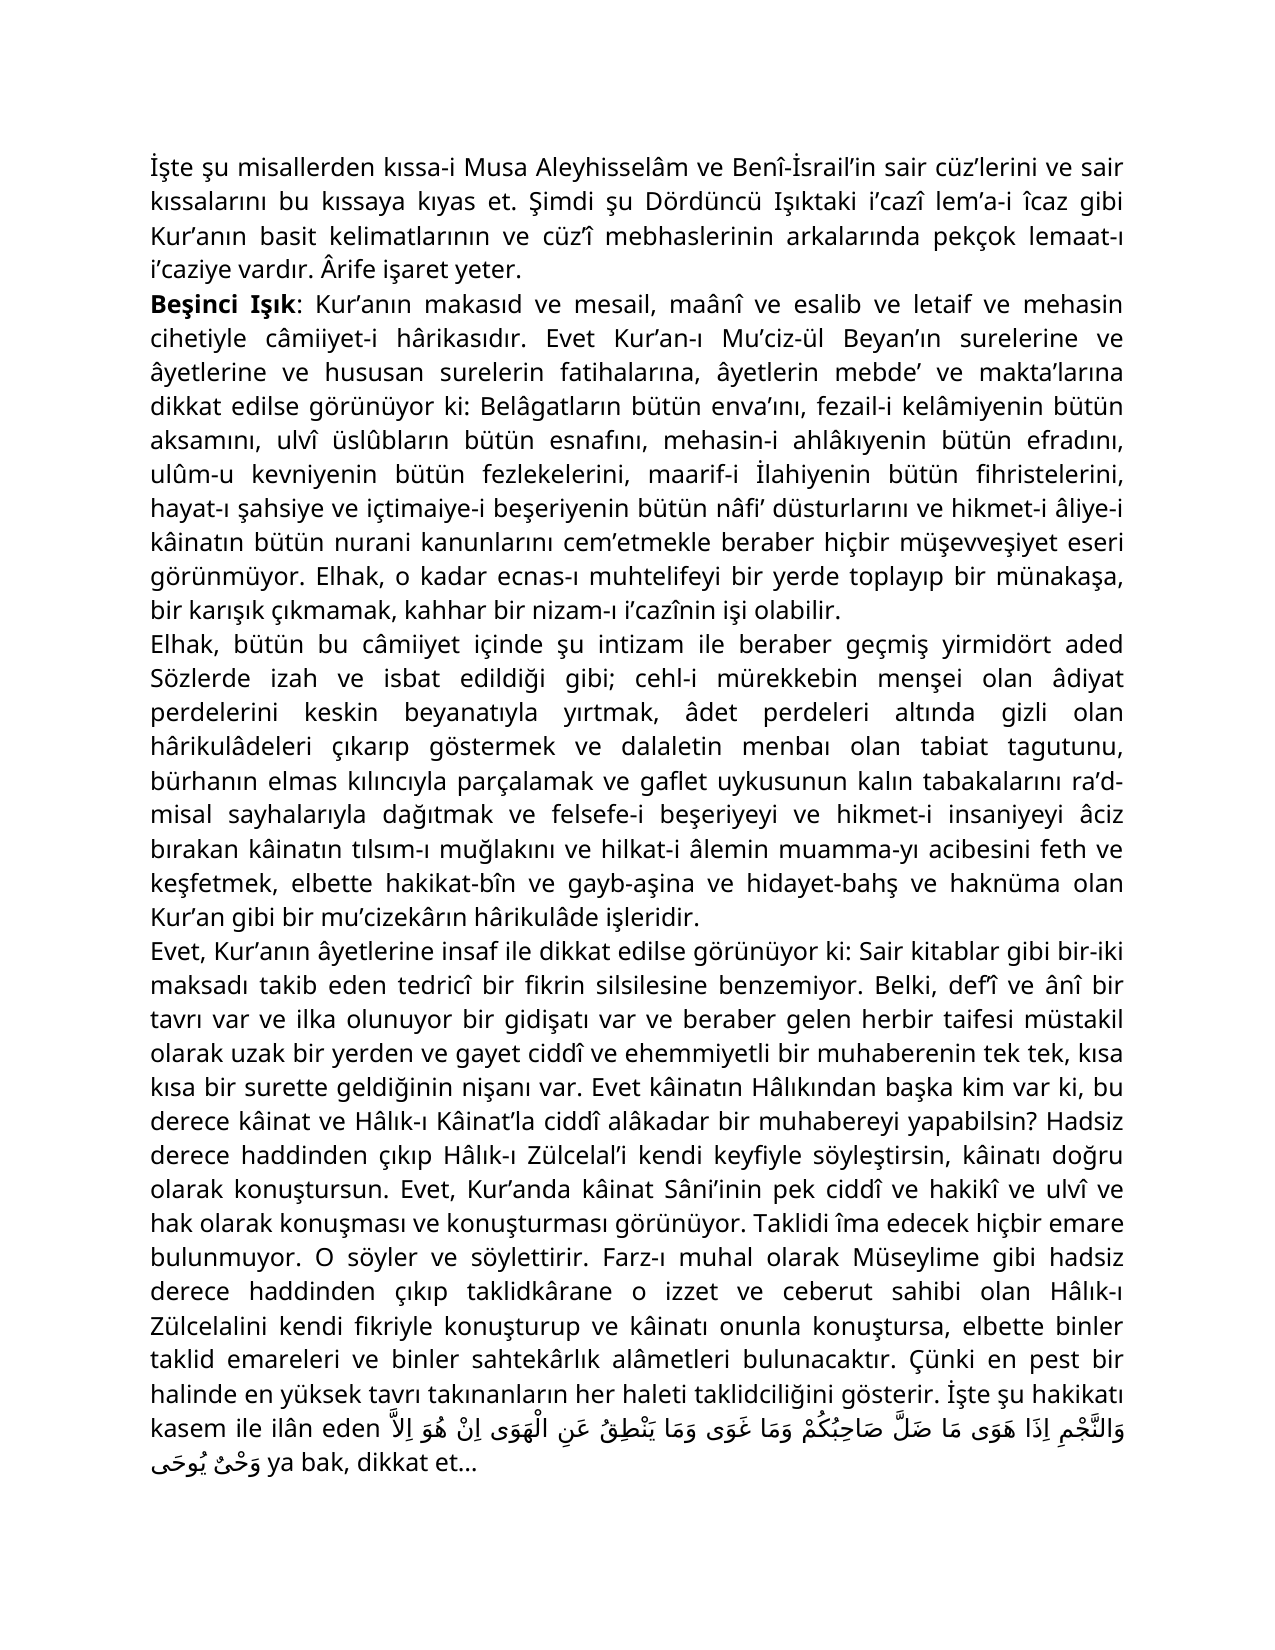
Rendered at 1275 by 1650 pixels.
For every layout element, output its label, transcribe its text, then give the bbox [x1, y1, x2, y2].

text Evet, Kur’anın âyetlerine insaf ile dikkat edilse görünüyor ki: Sair kitablar gibi bir-iki maksadı takib eden tedricî bir fikrin silsilesine benzemiyor. Belki, def’î ve ânî bir tavrı var ve ilka olunuyor bir gidişatı var ve beraber gelen herbir taifesi müstakil olarak uzak bir yerden ve gayet ciddî ve ehemmiyetli bir muhaberenin tek tek, kısa kısa bir surette geldiğinin nişanı var. Evet kâinatın Hâlıkından başka kim var ki, bu derece kâinat ve Hâlık-ı Kâinat’la ciddî alâkadar bir muhabereyi yapabilsin? Hadsiz derece haddinden çıkıp Hâlık-ı Zülcelal’i kendi keyfiyle söyleştirsin, kâinatı doğru olarak konuştursun. Evet, Kur’anda kâinat Sâni’inin pek ciddî ve hakikî ve ulvî ve hak olarak konuşması ve konuşturması görünüyor. Taklidi îma edecek hiçbir emare bulunmuyor. O söyler ve söylettirir. Farz-ı muhal olarak Müseylime gibi hadsiz derece haddinden çıkıp taklidkârane o izzet ve ceberut sahibi olan Hâlık-ı Zülcelalini kendi fikriyle konuşturup ve kâinatı onunla konuştursa, elbette binler taklid emareleri ve binler sahtekârlık alâmetleri bulunacaktır. Çünki en pest bir halinde en yüksek tavrı takınanların her haleti taklidciliğini gösterir. İşte şu hakikatı kasem ile ilân eden وَالنَّجْمِ اِذَا هَوَى مَا ضَلَّ صَاحِبُكُمْ وَمَا غَوَى وَمَا يَنْطِقُ عَنِ الْهَوَى اِنْ هُوَ اِلاَّ وَحْىٌ يُوحَى ya bak, dikkat et… [150, 933, 1125, 1478]
text Beşinci Işık: Kur’anın makasıd ve mesail, maânî ve esalib ve letaif ve mehasin cihetiyle câmiiyet-i hârikasıdır. Evet Kur’an-ı Mu’ciz-ül Beyan’ın surelerine ve âyetlerine ve hususan surelerin fatihalarına, âyetlerin mebde’ ve makta’larına dikkat edilse görünüyor ki: Belâgatların bütün enva’ını, fezail-i kelâmiyenin bütün aksamını, ulvî üslûbların bütün esnafını, mehasin-i ahlâkıyenin bütün efradını, ulûm-u kevniyenin bütün fezlekelerini, maarif-i İlahiyenin bütün fihristelerini, hayat-ı şahsiye ve içtimaiye-i beşeriyenin bütün nâfi’ düsturlarını ve hikmet-i âliye-i kâinatın bütün nurani kanunlarını cem’etmekle beraber hiçbir müşevveşiyet eseri görünmüyor. Elhak, o kadar ecnas-ı muhtelifeyi bir yerde toplayıp bir münakaşa, bir karışık çıkmamak, kahhar bir nizam-ı i’cazînin işi olabilir. [150, 286, 1125, 627]
text İşte şu misallerden kıssa-i Musa Aleyhisselâm ve Benî-İsrail’in sair cüz’lerini ve sair kıssalarını bu kıssaya kıyas et. Şimdi şu Dördüncü Işıktaki i’cazî lem’a-i îcaz gibi Kur’anın basit kelimatlarının ve cüz’î mebhaslerinin arkalarında pekçok lemaat-ı i’caziye vardır. Ârife işaret yeter. [150, 150, 1125, 286]
text Elhak, bütün bu câmiiyet içinde şu intizam ile beraber geçmiş yirmidört aded Sözlerde izah ve isbat edildiği gibi; cehl-i mürekkebin menşei olan âdiyat perdelerini keskin beyanatıyla yırtmak, âdet perdeleri altında gizli olan hârikulâdeleri çıkarıp göstermek ve dalaletin menbaı olan tabiat tagutunu, bürhanın elmas kılıncıyla parçalamak ve gaflet uykusunun kalın tabakalarını ra’d-misal sayhalarıyla dağıtmak ve felsefe-i beşeriyeyi ve hikmet-i insaniyeyi âciz bırakan kâinatın tılsım-ı muğlakını ve hilkat-i âlemin muamma-yı acibesini feth ve keşfetmek, elbette hakikat-bîn ve gayb-aşina ve hidayet-bahş ve haknüma olan Kur’an gibi bir mu’cizekârın hârikulâde işleridir. [150, 627, 1125, 933]
